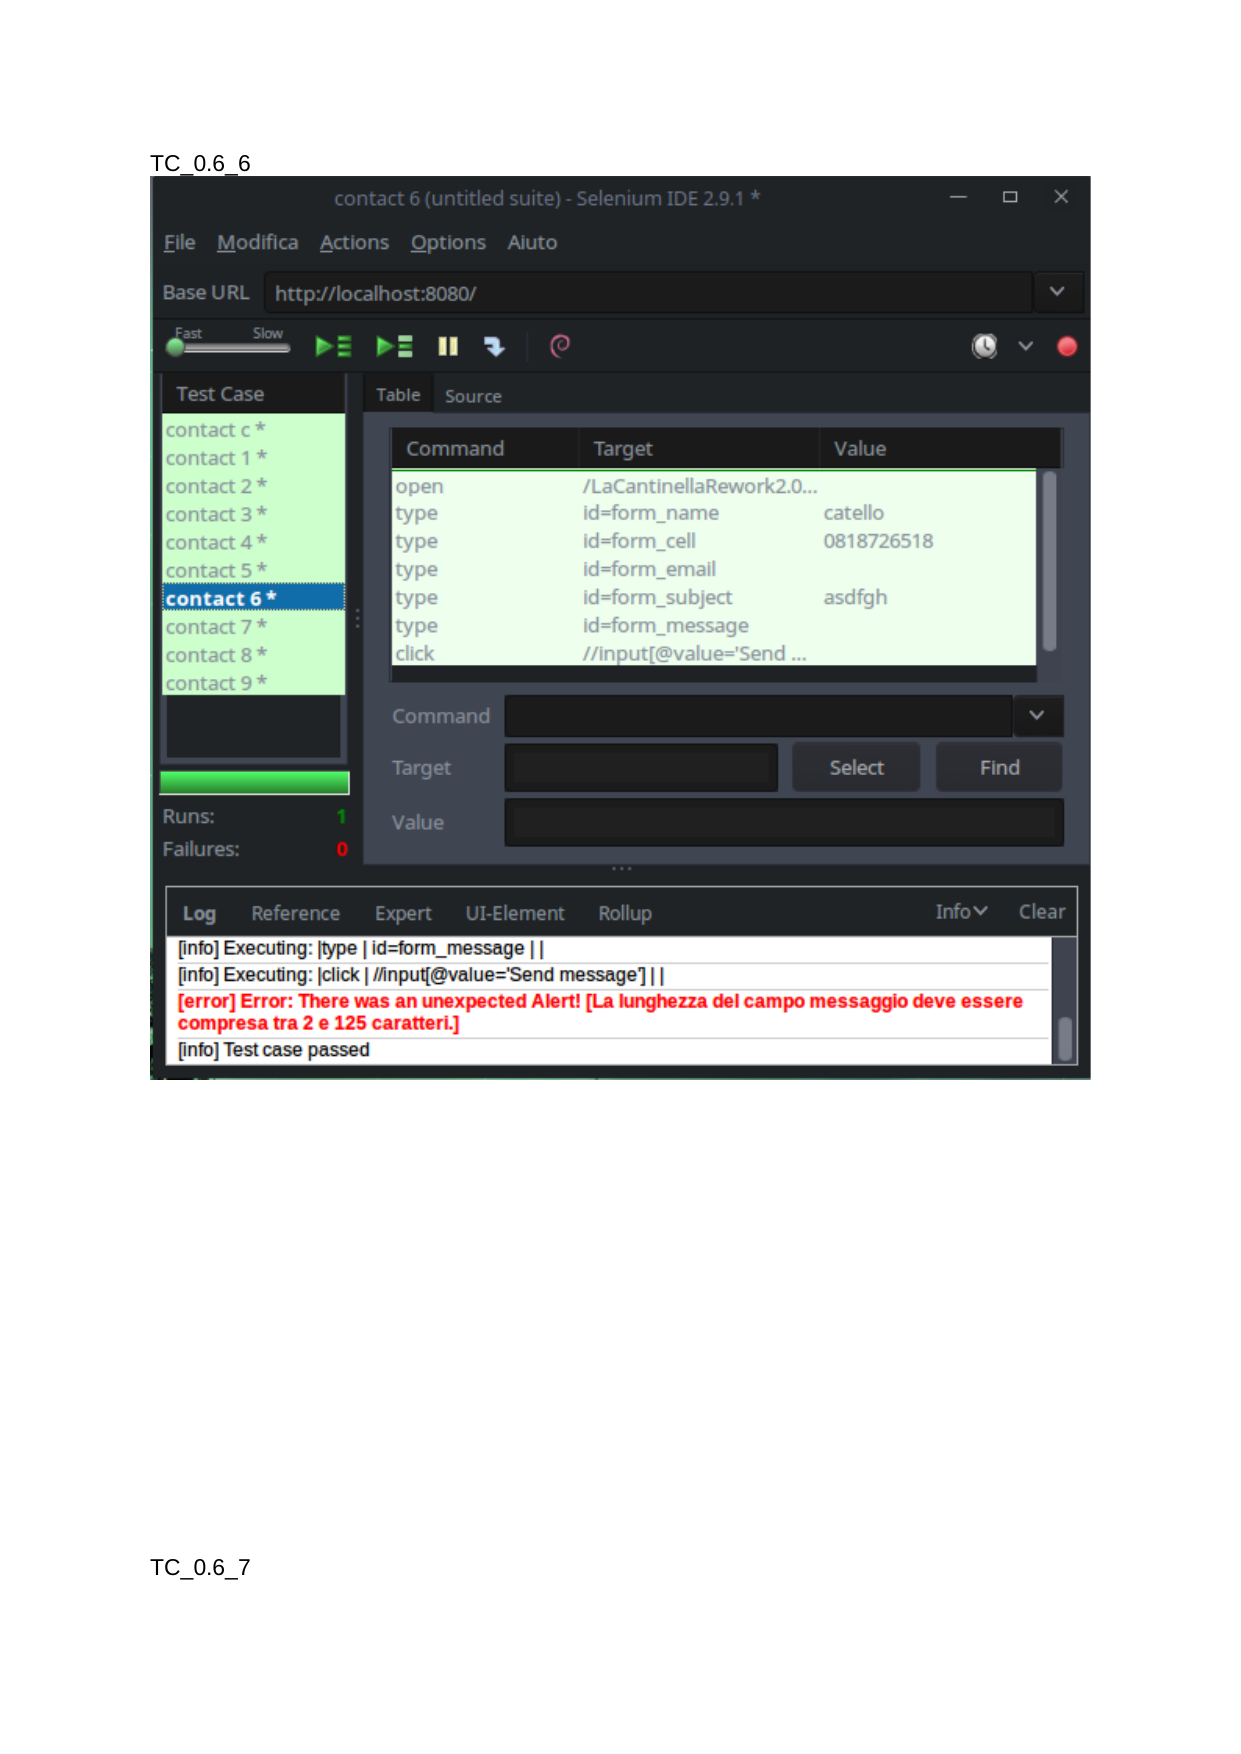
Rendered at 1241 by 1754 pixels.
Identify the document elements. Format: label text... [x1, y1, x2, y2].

picture [150, 176, 1091, 1080]
text TC_0.6_7 [150, 1554, 1090, 1580]
text TC_0.6_6 [150, 150, 1090, 176]
